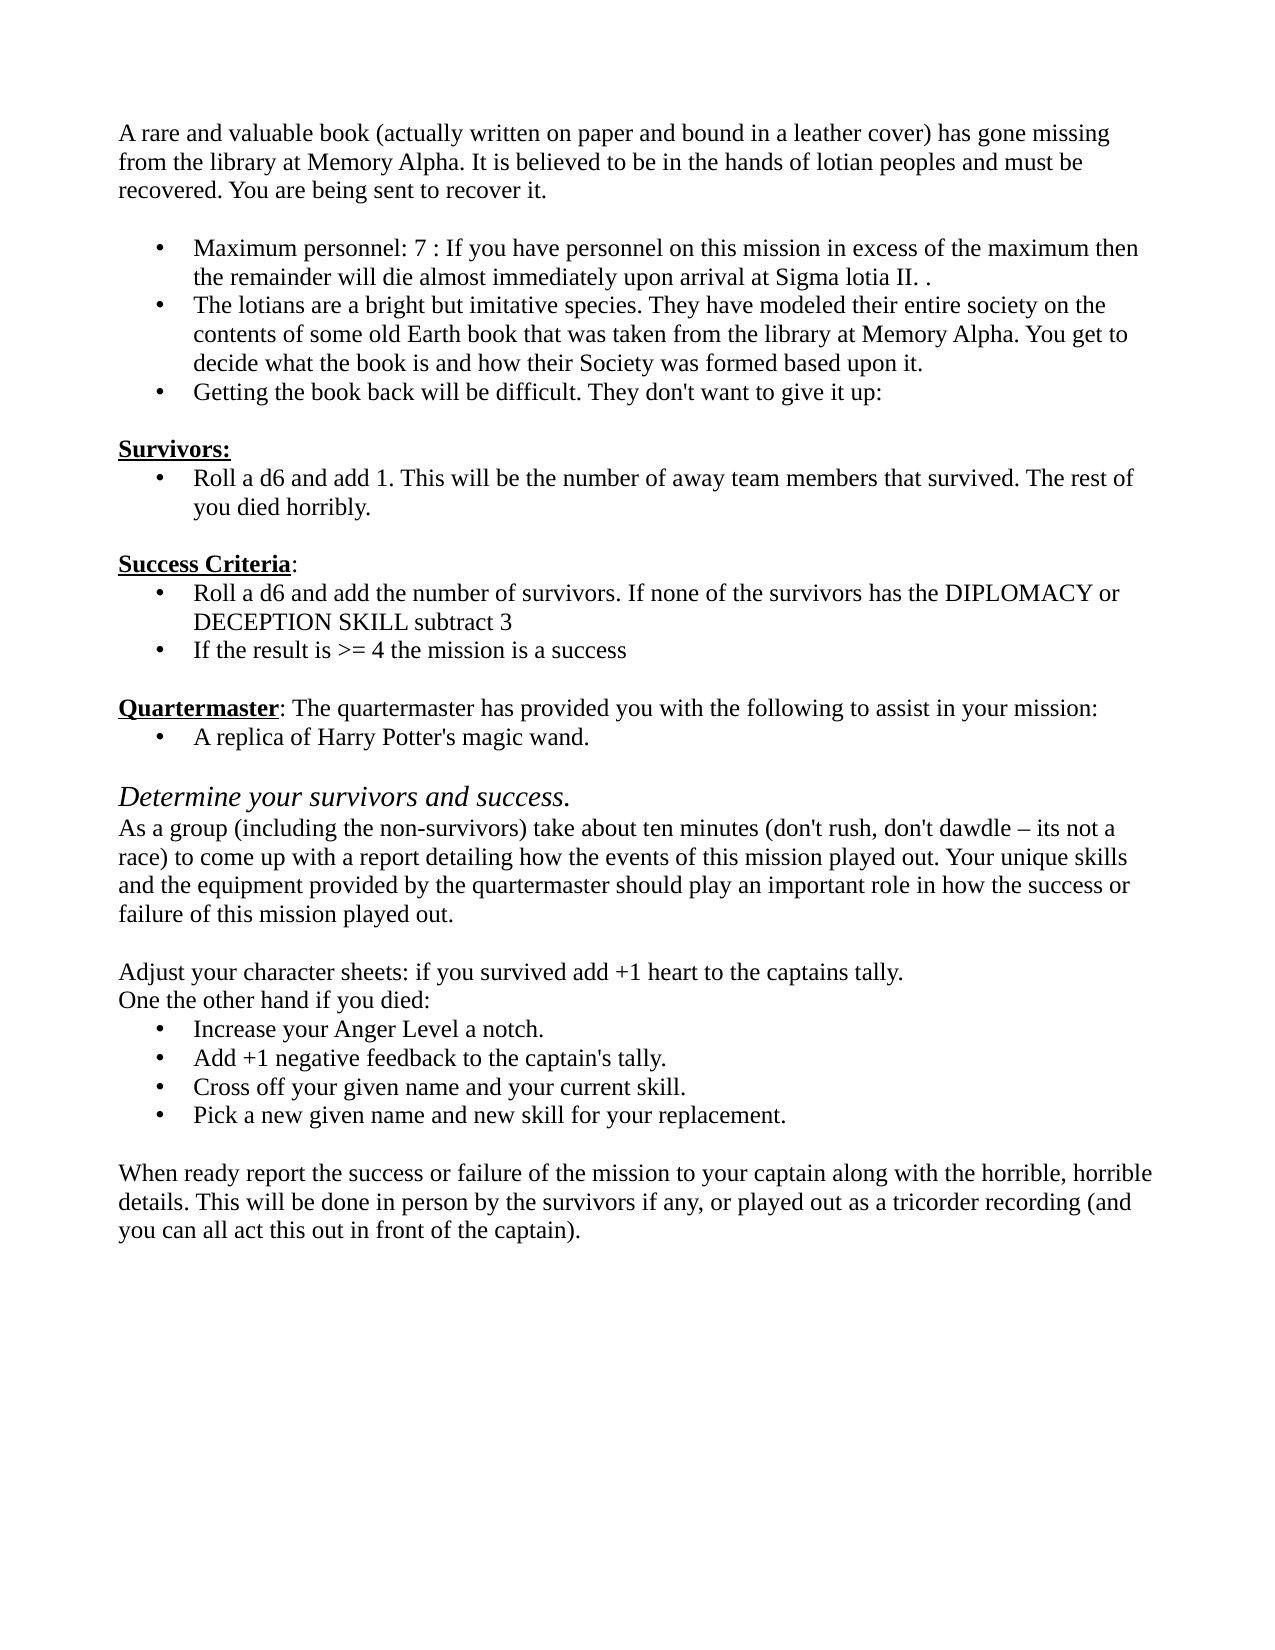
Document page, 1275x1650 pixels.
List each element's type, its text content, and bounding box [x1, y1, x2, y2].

text A rare and valuable book (actually written on paper and bound in a leather cover) has gone missing from the library at Memory Alpha. It is believed to be in the hands of lotian peoples and must be recovered. You are being sent to recover it. [118, 118, 1157, 204]
text One the other hand if you died: [118, 985, 1157, 1014]
text As a group (including the non-survivors) take about ten minutes (don't rush, don't dawdle – its not a race) to come up with a report detailing how the events of this mission played out. Your unique skills and the equipment provided by the quartermaster should play an important role in how the success or failure of this mission played out. [118, 813, 1157, 928]
text Survivors: [118, 434, 1157, 463]
list Cross off your given name and your current skill. [156, 1072, 1157, 1100]
text Determine your survivors and success. [118, 779, 1157, 813]
list Increase your Anger Level a notch. [156, 1014, 1157, 1043]
text Quartermaster: The quartermaster has provided you with the following to assist in your mission: [118, 693, 1157, 722]
list A replica of Harry Potter's magic wand. [156, 722, 1157, 751]
list Roll a d6 and add 1. This will be the number of away team members that survived. The rest of you died horribly. [156, 463, 1157, 521]
text Success Criteria: [118, 549, 1157, 578]
list Roll a d6 and add the number of survivors. If none of the survivors has the DIPLOMACY or DECEPTION SKILL subtract 3 [156, 578, 1157, 636]
list The lotians are a bright but imitative species. They have modeled their entire society on the contents of some old Earth book that was taken from the library at Memory Alpha. You get to decide what the book is and how their Society was formed based upon it. [156, 291, 1157, 377]
text Adjust your character sheets: if you survived add +1 heart to the captains tally. [118, 957, 1157, 985]
list If the result is >= 4 the mission is a success [156, 636, 1157, 664]
list Maximum personnel: 7 : If you have personnel on this mission in excess of the maximum then the remainder will die almost immediately upon arrival at Sigma lotia II. . [156, 233, 1157, 291]
list Pick a new given name and new skill for your replacement. [156, 1100, 1157, 1129]
text When ready report the success or failure of the mission to your captain along with the horrible, horrible details. This will be done in person by the survivors if any, or played out as a tricorder recording (and you can all act this out in front of the captain). [118, 1158, 1157, 1244]
list Add +1 negative feedback to the captain's tally. [156, 1043, 1157, 1072]
list Getting the book back will be difficult. They don't want to give it up: [156, 377, 1157, 406]
